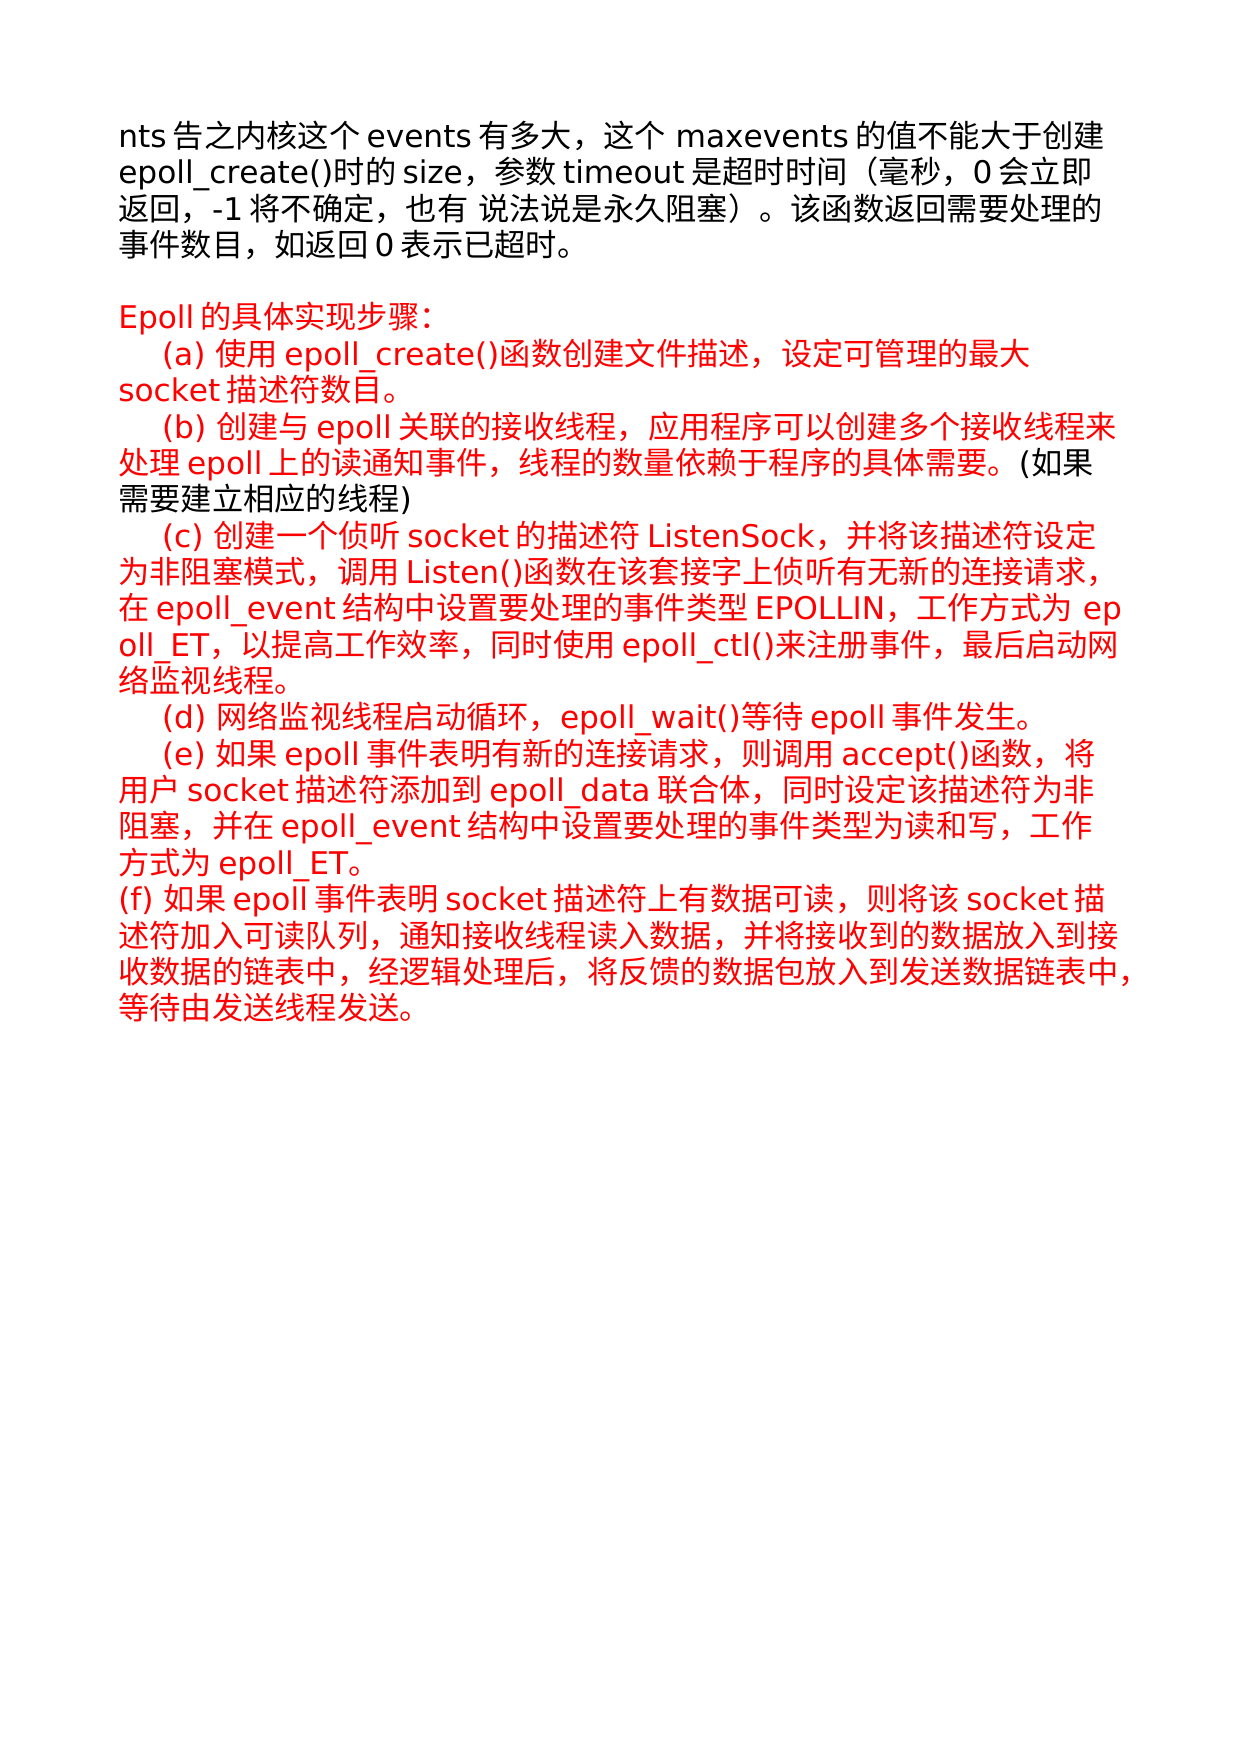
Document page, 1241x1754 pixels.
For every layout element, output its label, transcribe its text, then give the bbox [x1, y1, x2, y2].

text nts告之内核这个events有多大，这个 maxevents的值不能大于创建epoll_create()时的size，参数timeout是超时时间（毫秒，0会立即返回，-1将不确定，也有 说法说是永久阻塞）。该函数返回需要处理的事件数目，如返回0表示已超时。 [118, 118, 1122, 263]
text (c) 创建一个侦听socket的描述符ListenSock，并将该描述符设定为非阻塞模式，调用Listen()函数在该套接字上侦听有无新的连接请求，在epoll_event结构中设置要处理的事件类型EPOLLIN，工作方式为 epoll_ET，以提高工作效率，同时使用epoll_ctl()来注册事件，最后启动网络监视线程。 [118, 518, 1122, 700]
text (f) 如果epoll事件表明socket描述符上有数据可读，则将该socket描述符加入可读队列，通知接收线程读入数据，并将接收到的数据放入到接收数据的链表中，经逻辑处理后，将反馈的数据包放入到发送数据链表中，等待由发送线程发送。 [118, 882, 1122, 1027]
text (b) 创建与epoll关联的接收线程，应用程序可以创建多个接收线程来处理epoll上的读通知事件，线程的数量依赖于程序的具体需要。(如果需要建立相应的线程) [118, 409, 1122, 518]
text (d) 网络监视线程启动循环，epoll_wait()等待epoll事件发生。 [118, 700, 1122, 736]
text socket描述符数目。 [118, 373, 1122, 409]
text (a) 使用epoll_create()函数创建文件描述，设定可管理的最大 [118, 336, 1122, 373]
text (e) 如果epoll事件表明有新的连接请求，则调用accept()函数，将用户socket描述符添加到epoll_data联合体，同时设定该描述符为非阻塞，并在epoll_event结构中设置要处理的事件类型为读和写，工作方式为epoll_ET。 [118, 736, 1122, 882]
text Epoll的具体实现步骤： [118, 300, 1122, 336]
